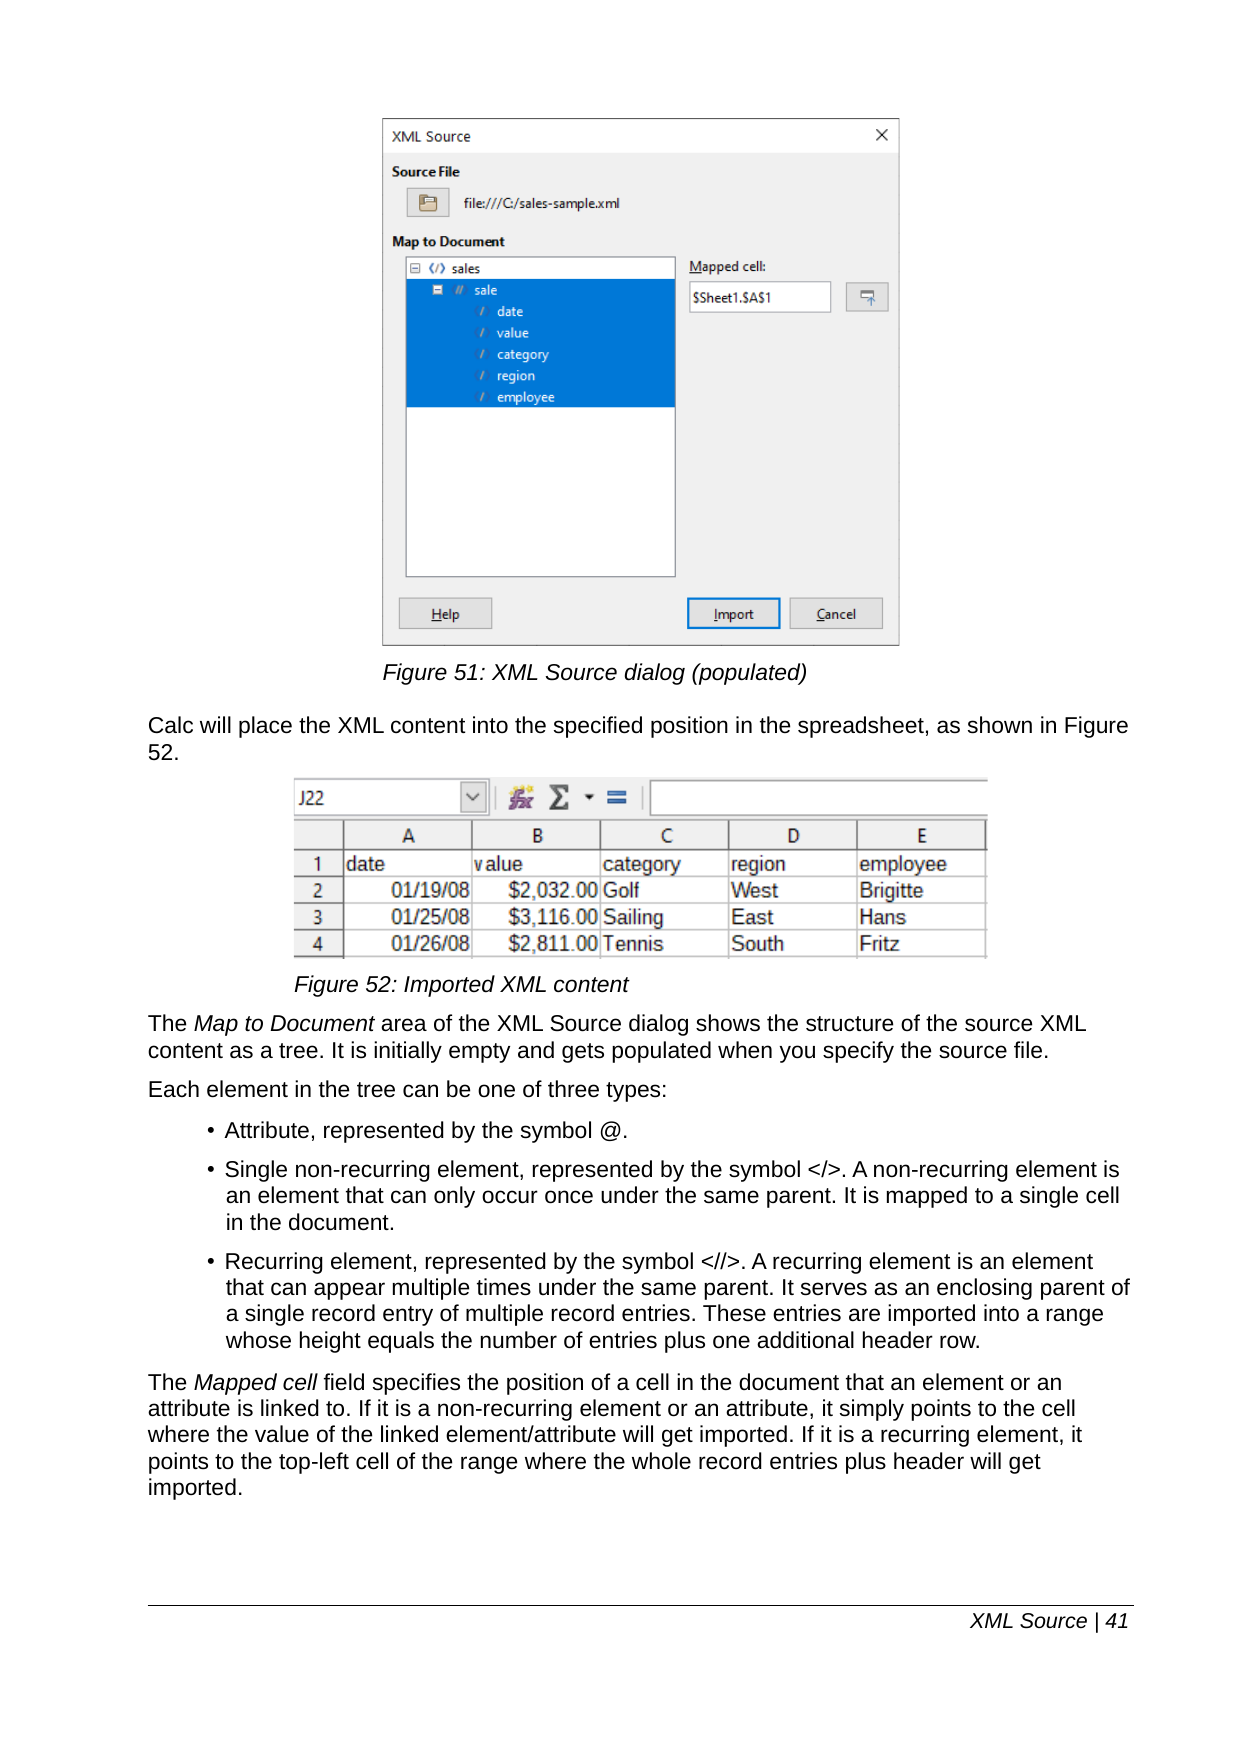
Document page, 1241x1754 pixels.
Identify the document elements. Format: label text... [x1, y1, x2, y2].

text Calc will place the XML content into the specified position in the spreadsheet, as shown in Figure 52. [148, 712, 1134, 765]
picture [293, 777, 988, 959]
text The Map to Document area of the XML Source dialog shows the structure of the source XML content as a tree. It is initially empty and gets populated when you specify the source file. [148, 1010, 1134, 1063]
text Figure 51: XML Source dialog (populated) [382, 658, 899, 685]
list Attribute, represented by the symbol @. [204, 1114, 1134, 1144]
picture [382, 118, 900, 646]
text Figure 52: Imported XML content [294, 971, 988, 998]
text Each element in the tree can be one of three types: [148, 1076, 1134, 1102]
text The Mapped cell field specifies the position of a cell in the document that an element or an attribute is linked to. If it is a non-recurring element or an attribute, it simply points to the cell where the value of the linked element/attribute will get imported. If it is a recurring element, it points to the top-left cell of the range where the whole record entries plus header will get imported. [148, 1368, 1134, 1500]
list Recurring element, represented by the symbol <//>. A recurring element is an element that can appear multiple times under the same parent. It serves as an enclosing parent of a single record entry of multiple record entries. These entries are imported into a range whose height equals the number of entries plus one additional header row. [204, 1245, 1134, 1356]
list Single non-recurring element, represented by the symbol </>. A non-recurring element is an element that can only occur once under the same parent. It is mapped to a single cell in the document. [204, 1153, 1134, 1235]
